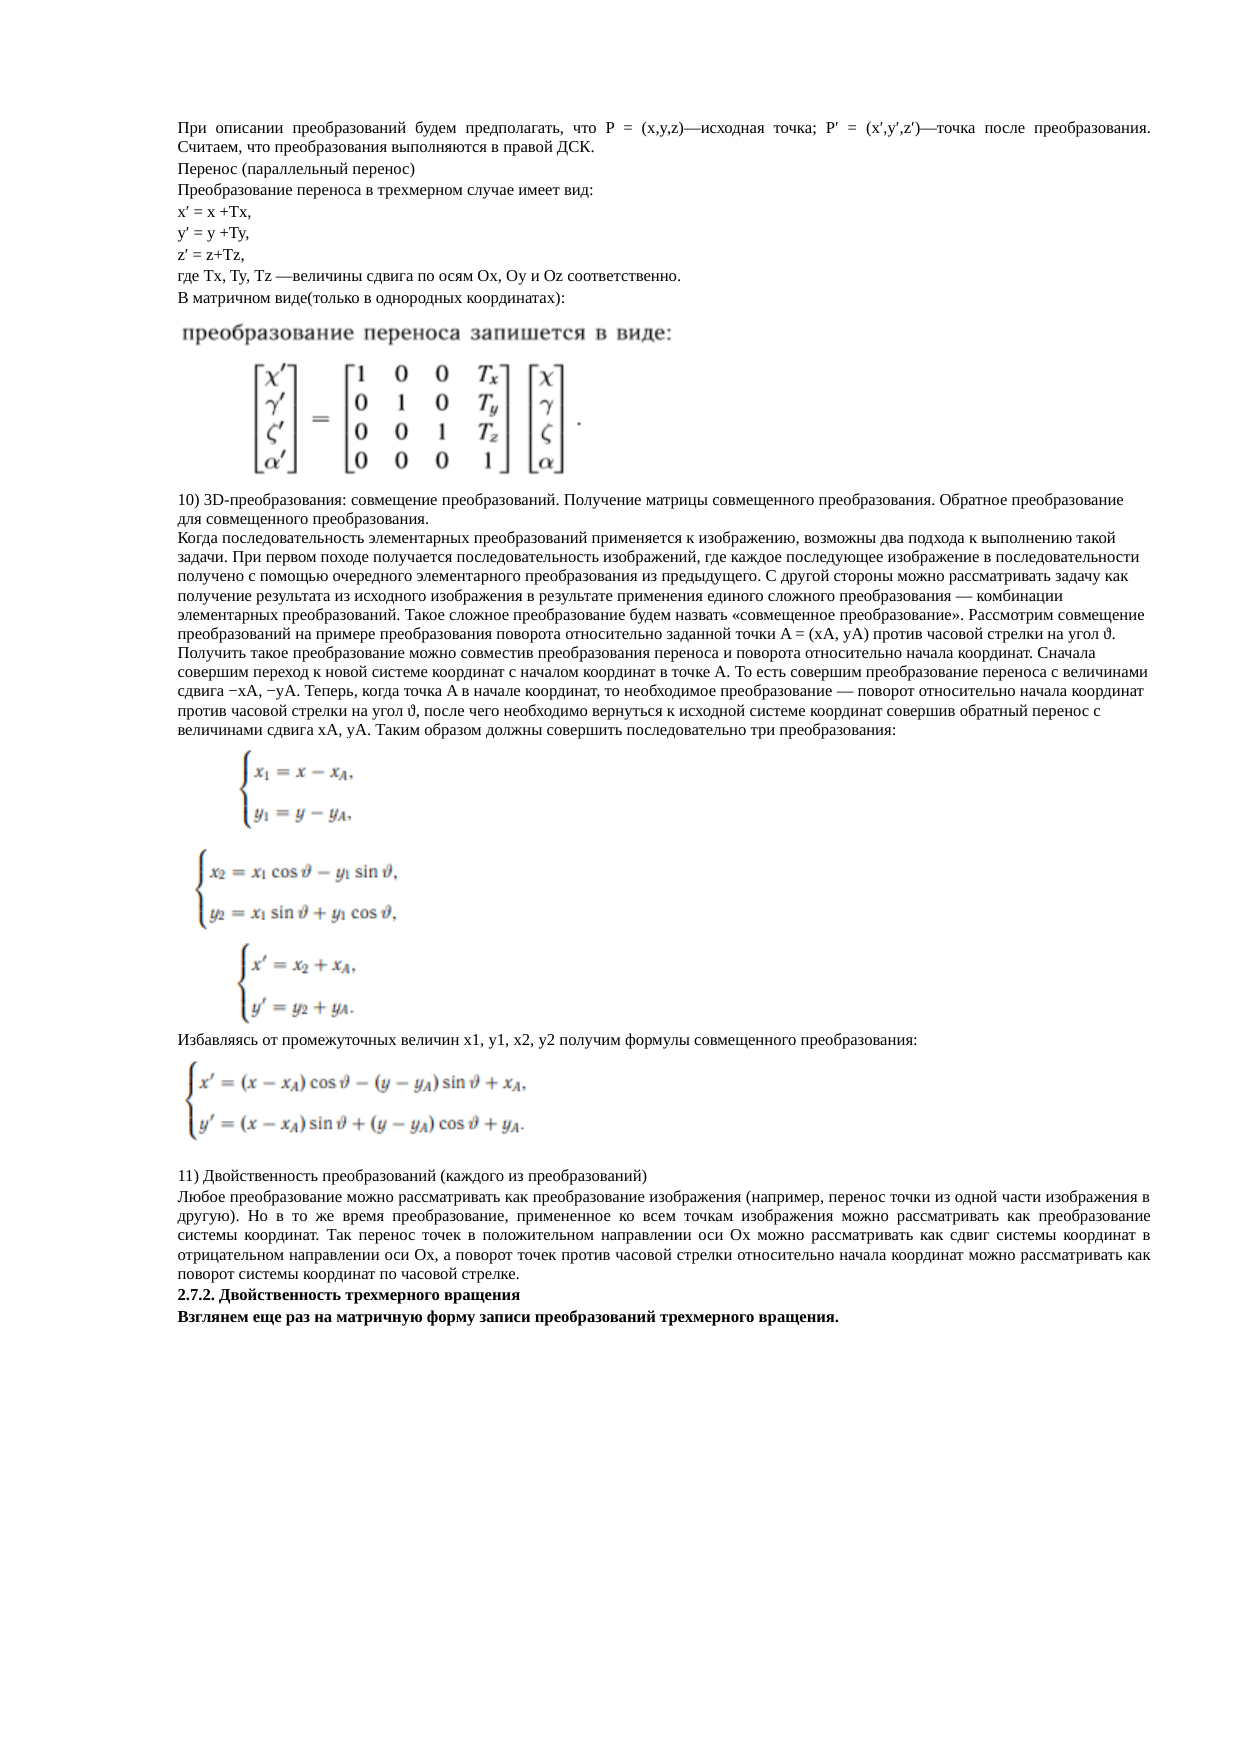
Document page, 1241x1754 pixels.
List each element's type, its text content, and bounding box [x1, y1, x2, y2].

text 11) Двойственность преобразований (каждого из преобразований) [177, 1165, 1152, 1184]
text 10) 3D-преобразования: совмещение преобразований. Получение матрицы совмещенного преобразования. Обратное преобразование для совмещенного преобразования. [177, 489, 1152, 528]
text x′ = x +Tx, [177, 202, 1152, 221]
text где Tx, Ty, Tz —величины сдвига по осям Ox, Oy и Oz соответственно. [177, 266, 1152, 285]
text В матричном виде(только в однородных координатах): [177, 287, 1152, 307]
text 2.7.2. Двойственность трехмерного вращения [177, 1285, 1152, 1304]
text При описании преобразований будем предполагать, что P = (x,y,z)—исходная точка; P′ = (x′,y′,z′)—точка после преобразования. Считаем, что преобразования выполняются в правой ДСК. [177, 118, 1152, 156]
text z′ = z+Tz, [177, 244, 1152, 264]
text Перенос (параллельный перенос) [177, 159, 1152, 178]
text Взглянем еще раз на матричную форму записи преобразований трехмерного вращения. [177, 1306, 1152, 1326]
text Преобразование переноса в трехмерном случае имеет вид: [177, 180, 1152, 199]
text Когда последовательность элементарных преобразований применяется к изображению, возможны два подхода к выполнению такой задачи. При первом походе получается последовательность изображений, где каждое последующее изображение в последовательности получено с помощью очередного элементарного преобразования из предыдущего. С другой стороны можно рассматривать задачу как получение результата из исходного изображения в результате применения единого сложного преобразования — комбинации элементарных преобразований. Такое сложное преобразование будем назвать «совмещенное преобразование». Рассмотрим совмещение преобразований на примере преобразования поворота относительно заданной точки A = (xA, yA) против часовой стрелки на угол ϑ. Получить такое преобразование можно совместив преобразования переноса и поворота относительно начала координат. Сначала совершим переход к новой системе координат с началом координат в точке A. То есть совершим преобразование переноса с величинами сдвига −xA, −yA. Теперь, когда точка A в начале координат, то необходимое преобразование — поворот относительно начала координат против часовой стрелки на угол ϑ, после чего необходимо вернуться к исходной системе координат совершив обратный перенос с величинами сдвига xA, yA. Таким образом должны совершить последовательно три преобразования: [177, 528, 1152, 739]
text Любое преобразование можно рассматривать как преобразование изображения (например, перенос точки из одной части изображения в другую). Но в то же время преобразование, примененное ко всем точкам изображения можно рассматривать как преобразование системы координат. Так перенос точек в положительном направлении оси Ox можно рассматривать как сдвиг системы координат в отрицательном направлении оси Ox, а поворот точек против часовой стрелки относительно начала координат можно рассматривать как поворот системы координат по часовой стрелке. [177, 1187, 1152, 1283]
text Избавляясь от промежуточных величин x1, y1, x2, y2 получим формулы совмещенного преобразования: [177, 1030, 1152, 1049]
text y′ = y +Ty, [177, 223, 1152, 242]
